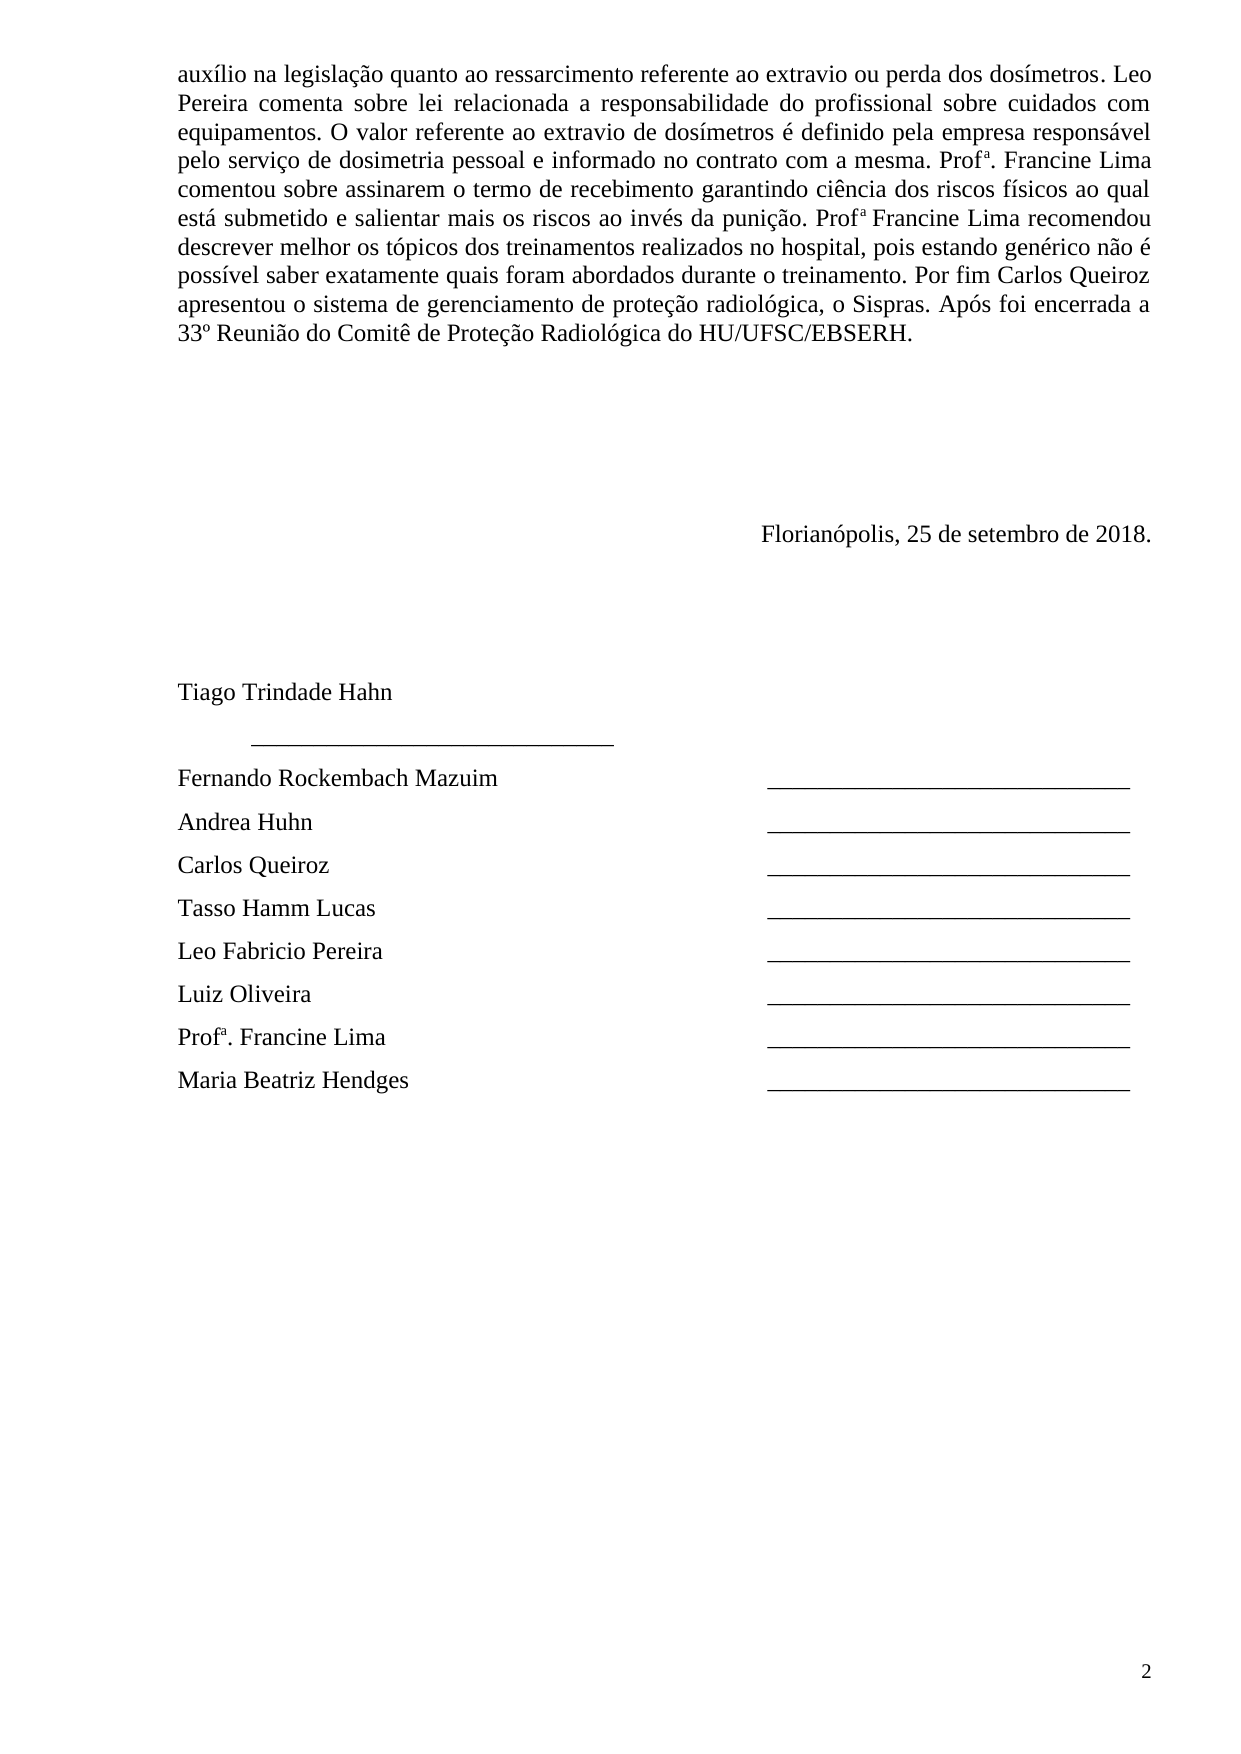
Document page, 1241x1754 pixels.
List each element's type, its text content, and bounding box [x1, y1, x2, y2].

text Fernando Rockembach Mazuim _____________________________ [177, 763, 1152, 792]
text Luiz Oliveira _____________________________ [177, 979, 1152, 1008]
text auxílio na legislação quanto ao ressarcimento referente ao extravio ou perda dos dosímetros. Leo Pereira comenta sobre lei relacionada a responsabilidade do profissional sobre cuidados com equipamentos. O valor referente ao extravio de dosímetros é definido pela empresa responsável pelo serviço de dosimetria pessoal e informado no contrato com a mesma. Profa. Francine Lima comentou sobre assinarem o termo de recebimento garantindo ciência dos riscos físicos ao qual está submetido e salientar mais os riscos ao invés da punição. Profa Francine Lima recomendou descrever melhor os tópicos dos treinamentos realizados no hospital, pois estando genérico não é possível saber exatamente quais foram abordados durante o treinamento. Por fim Carlos Queiroz apresentou o sistema de gerenciamento de proteção radiológica, o Sispras. Após foi encerrada a 33º Reunião do Comitê de Proteção Radiológica do HU/UFSC/EBSERH. [177, 59, 1152, 347]
text Carlos Queiroz _____________________________ [177, 850, 1152, 878]
text Tasso Hamm Lucas _____________________________ [177, 893, 1152, 922]
text Andrea Huhn _____________________________ [177, 807, 1152, 835]
text Florianópolis, 25 de setembro de 2018. [177, 519, 1152, 548]
text Tiago Trindade Hahn _____________________________ [177, 677, 1152, 749]
text Maria Beatriz Hendges _____________________________ [177, 1065, 1152, 1137]
text Leo Fabricio Pereira _____________________________ [177, 936, 1152, 965]
text Profa. Francine Lima _____________________________ [177, 1022, 1152, 1051]
